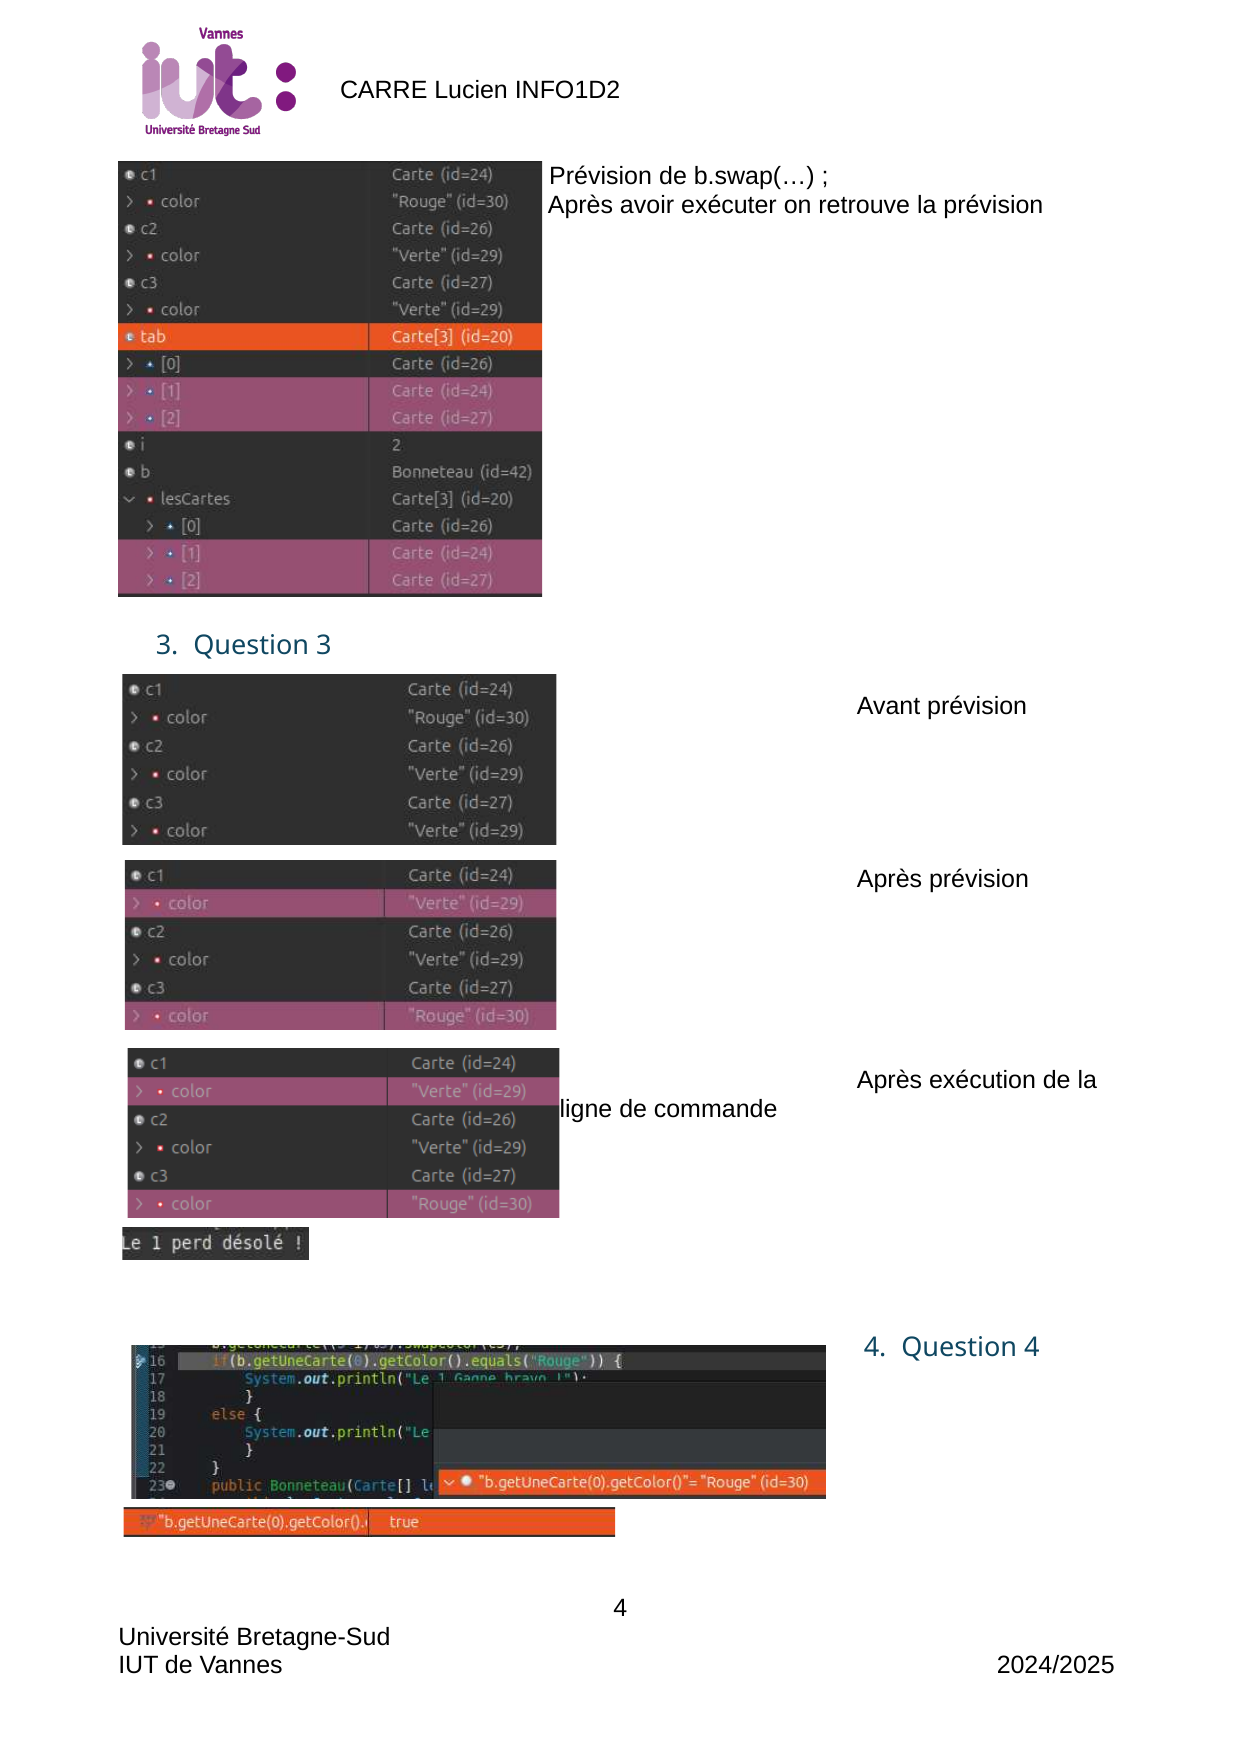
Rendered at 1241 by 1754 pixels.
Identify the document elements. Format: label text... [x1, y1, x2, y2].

text Avant prévision [557, 691, 1122, 720]
picture [122, 1227, 309, 1260]
text Après prévision [557, 863, 1122, 892]
picture [123, 1507, 616, 1537]
text Après exécution de la ligne de commande [560, 1065, 1122, 1122]
picture [131, 1345, 826, 1499]
picture [118, 161, 543, 597]
picture [124, 860, 557, 1030]
picture [127, 1048, 560, 1218]
text L’utilisateur va gagner [118, 1393, 131, 1479]
text L’utilisateur va gagner [826, 1393, 1122, 1479]
subtitle Question 4 [156, 1328, 1122, 1364]
picture [122, 674, 557, 845]
subtitle Question 3 [156, 625, 1122, 662]
picture [118, 7, 319, 157]
text Prévision de b.swap(…) ; [543, 161, 1122, 190]
text Après avoir exécuter on retrouve la prévision [543, 190, 1122, 219]
